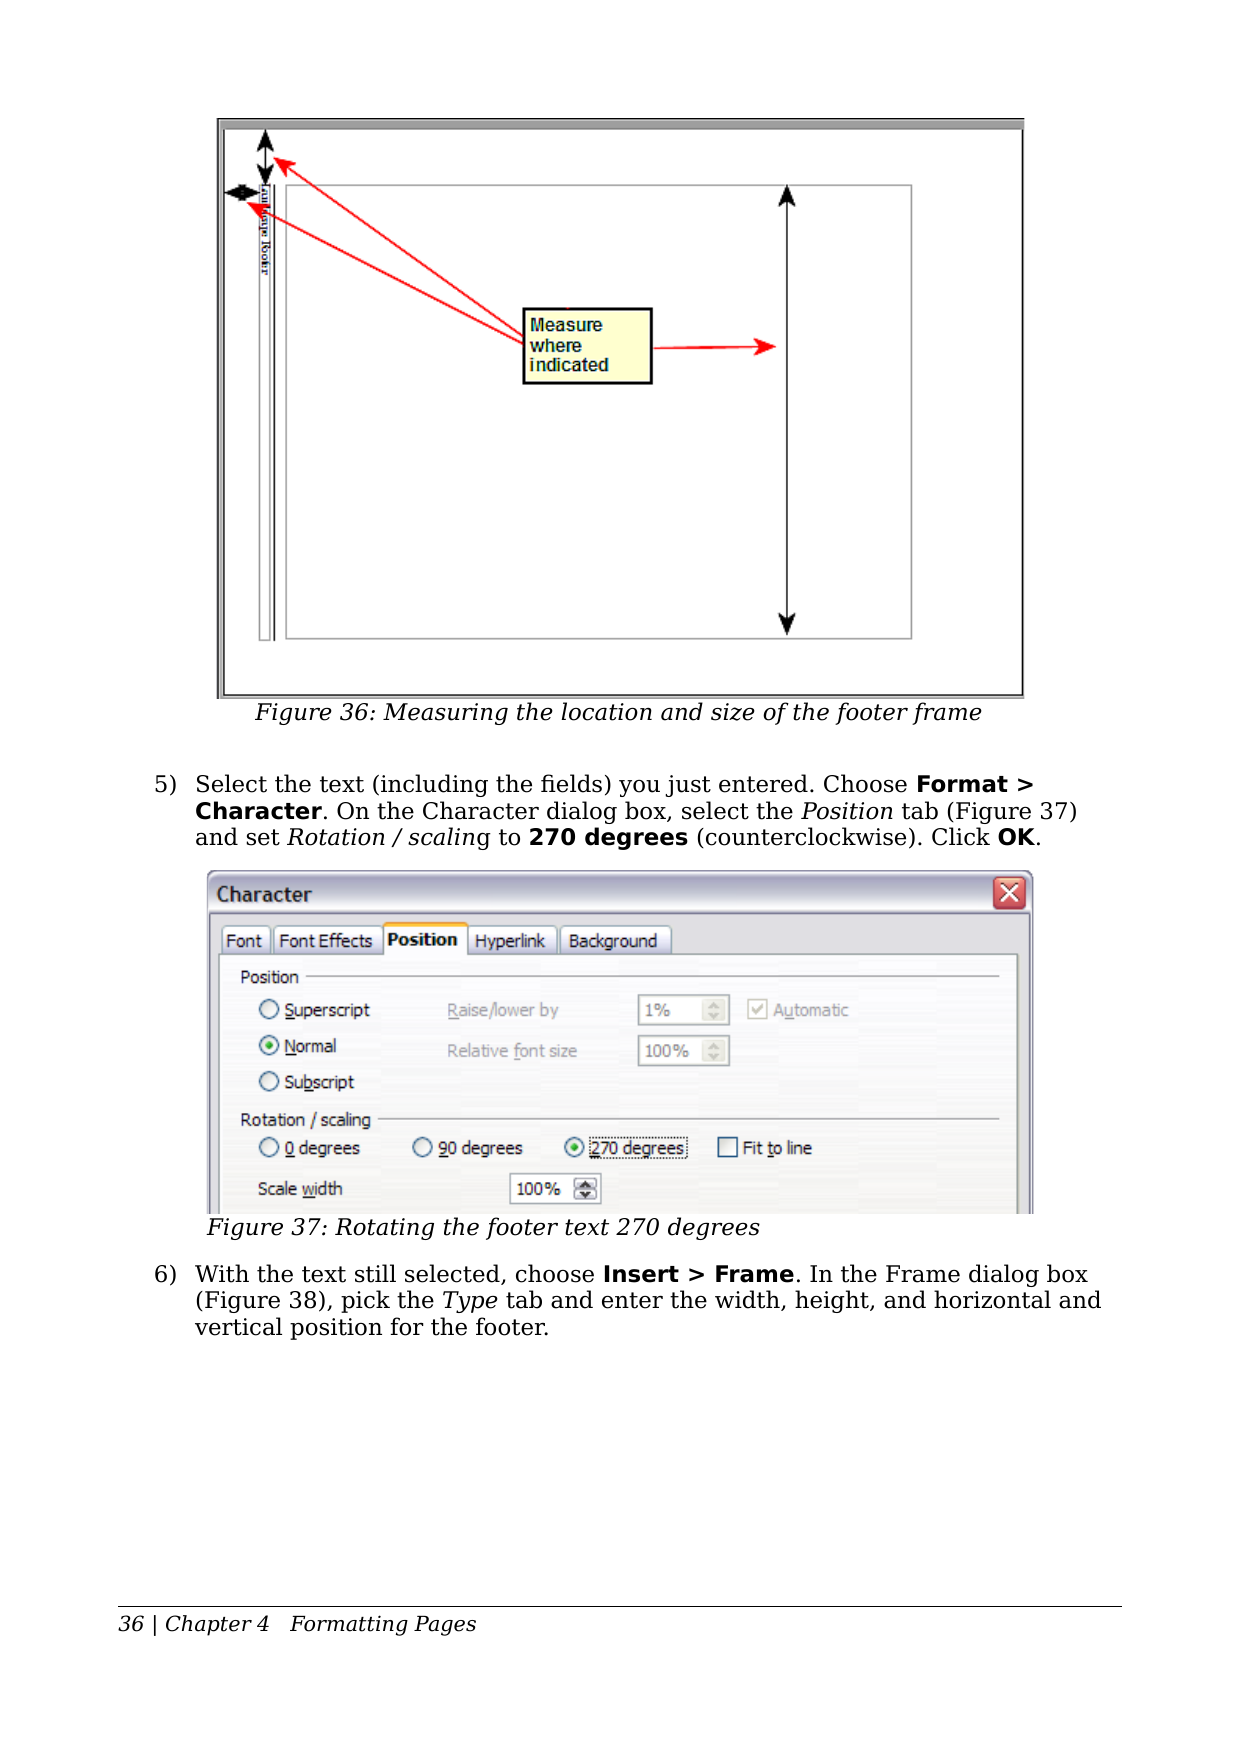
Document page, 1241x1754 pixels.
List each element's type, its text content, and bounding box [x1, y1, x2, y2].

picture [216, 118, 1025, 699]
text Figure 36: Measuring the location and size of the footer frame [218, 699, 1022, 726]
list Select the text (including the fields) you just entered. Choose Format > Character. On the Character dialog box, select the Position tab (Figure 37) and set Rotation / scaling to 270 degrees (counterclockwise). Click OK. [177, 771, 1122, 851]
text Figure 37: Rotating the footer text 270 degrees [207, 1214, 1033, 1240]
picture [206, 870, 1034, 1214]
list With the text still selected, choose Insert > Frame. In the Frame dialog box (Figure 38), pick the Type tab and enter the width, height, and horizontal and vertical position for the footer. [177, 1261, 1122, 1341]
